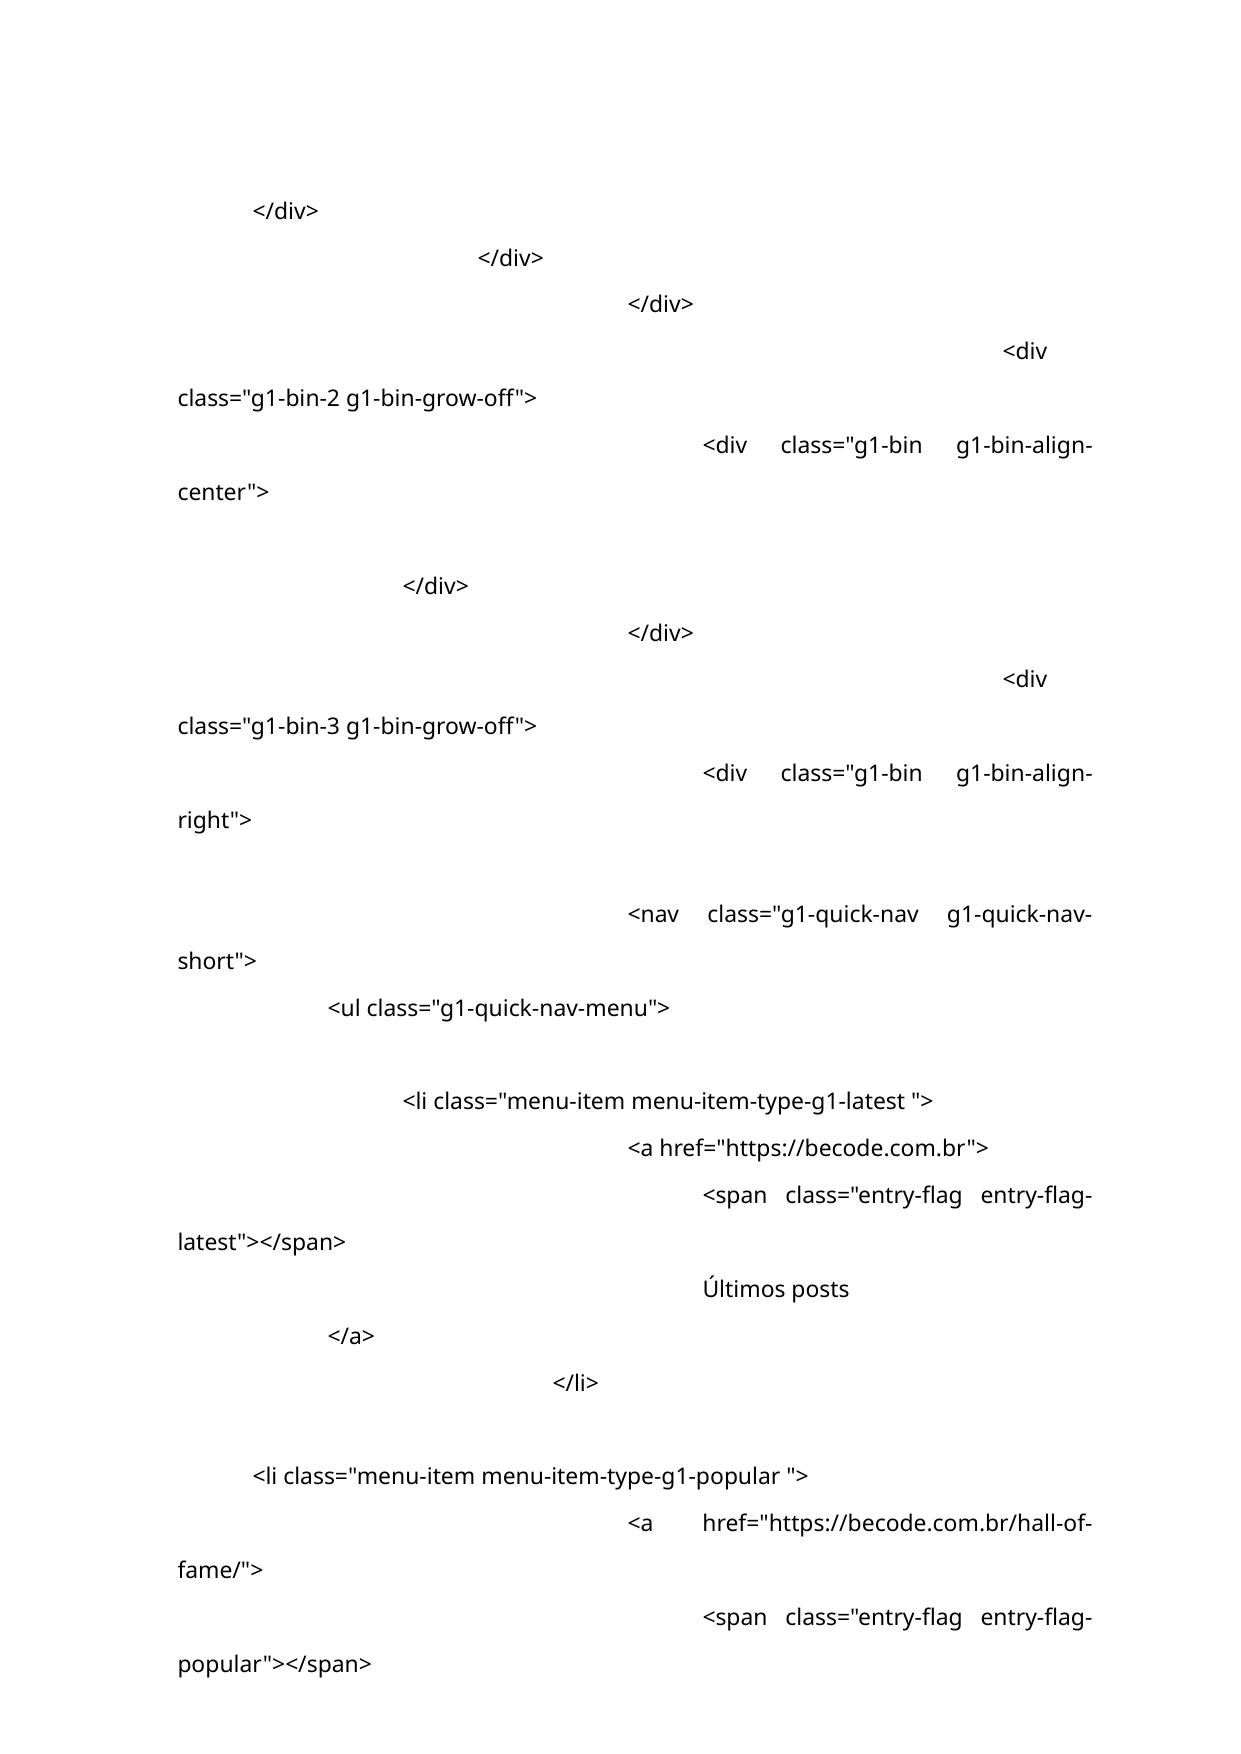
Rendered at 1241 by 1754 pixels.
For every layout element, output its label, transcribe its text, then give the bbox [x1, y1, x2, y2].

text <li class="menu-item menu-item-type-g1-popular "> [177, 1413, 1092, 1491]
text <ul class="g1-quick-nav-menu"> [177, 991, 1092, 1023]
text <a href="https://becode.com.br/hall-of-fame/"> [177, 1507, 1092, 1585]
text </div> [177, 288, 1092, 319]
text </div> [177, 523, 1092, 601]
text <div class="g1-bin g1-bin-align-right"> [177, 757, 1092, 835]
text <li class="menu-item menu-item-type-g1-latest "> [177, 1038, 1092, 1116]
text </div> [177, 616, 1092, 648]
text <div class="g1-bin g1-bin-align-center"> [177, 429, 1092, 507]
text </div> </div> [177, 194, 1092, 273]
text Últimos posts </a> [177, 1273, 1092, 1351]
text <div class="g1-bin-2 g1-bin-grow-off"> [177, 335, 1092, 413]
text </li> [177, 1366, 1092, 1398]
text <div class="g1-bin-3 g1-bin-grow-off"> [177, 663, 1092, 741]
text <span class="entry-flag entry-flag-popular"></span> [177, 1601, 1092, 1679]
text <span class="entry-flag entry-flag-latest"></span> [177, 1179, 1092, 1257]
text <a href="https://becode.com.br"> [177, 1132, 1092, 1163]
text <nav class="g1-quick-nav g1-quick-nav-short"> [177, 851, 1092, 976]
